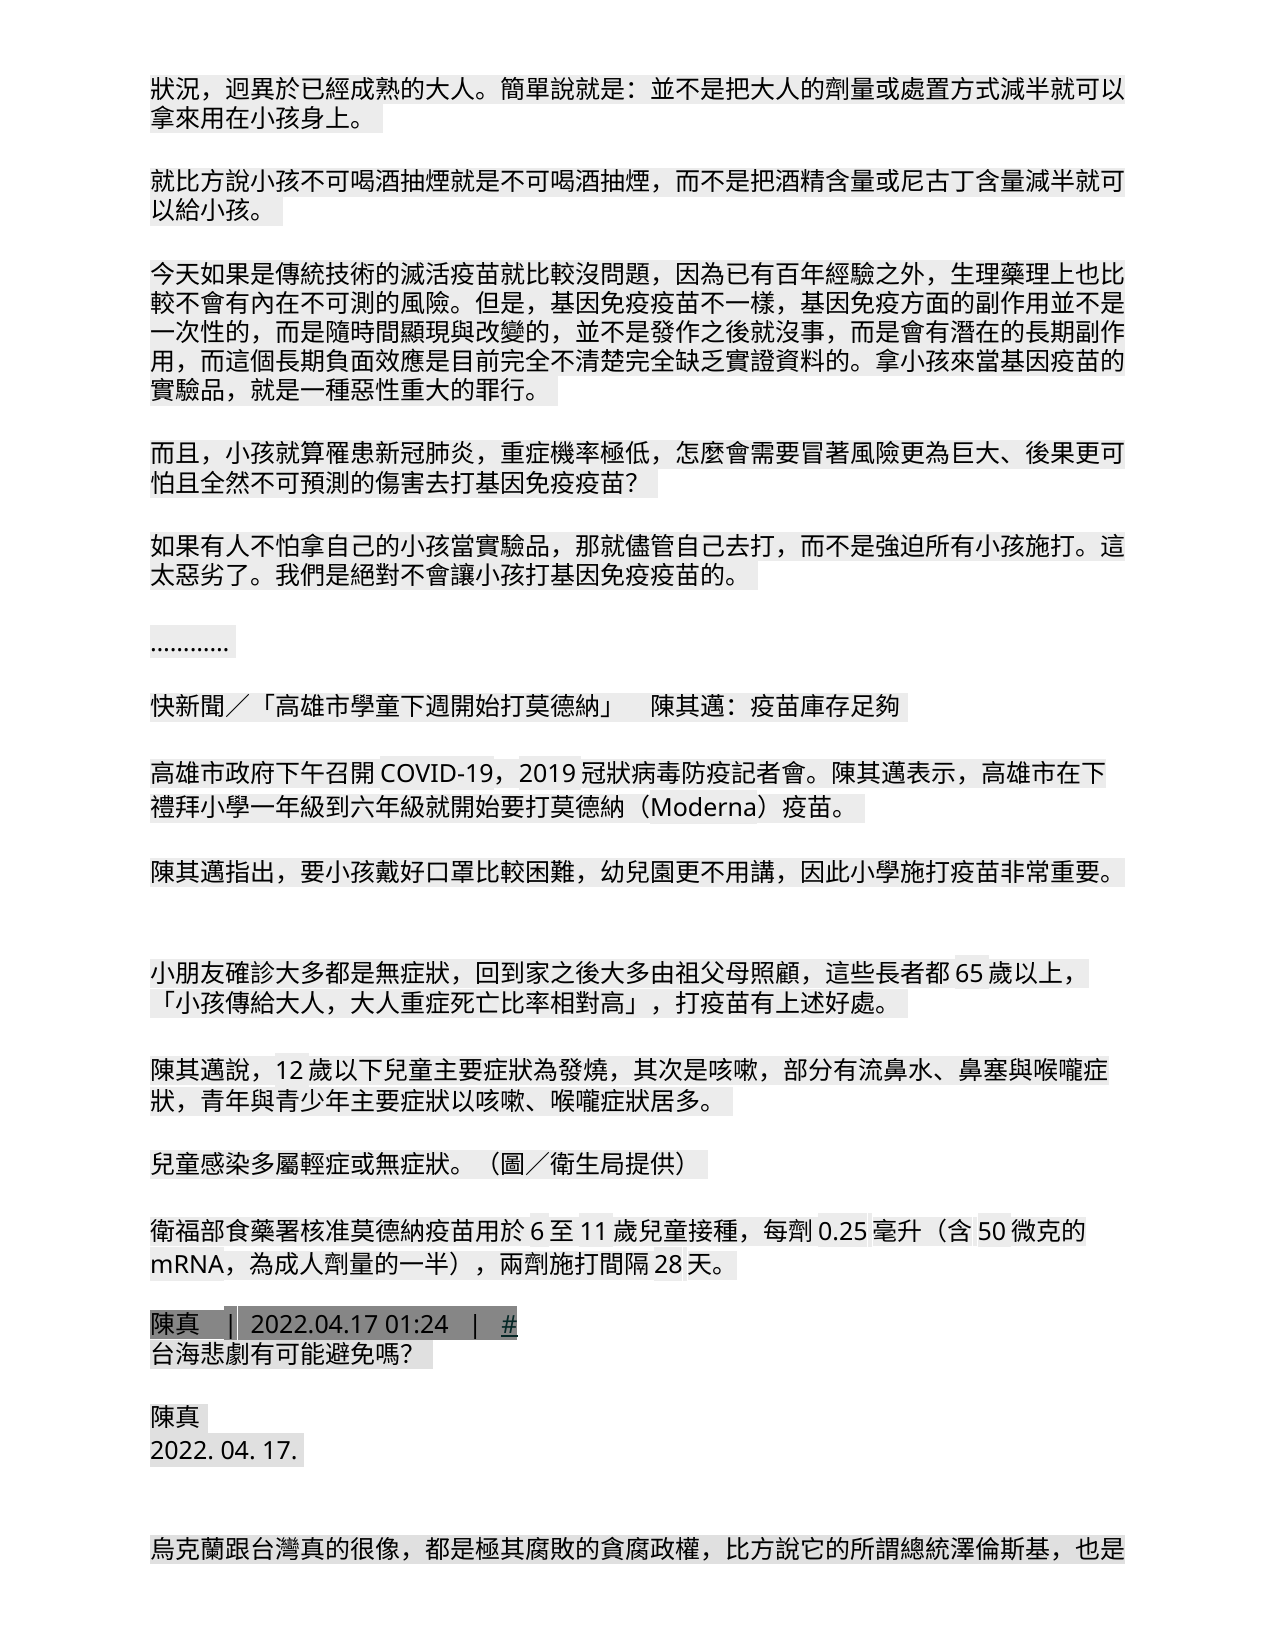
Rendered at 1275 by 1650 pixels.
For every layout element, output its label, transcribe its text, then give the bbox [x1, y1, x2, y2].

text 陳真 | 2022.04.17 01:24 | # [150, 1306, 1125, 1340]
text 台海悲劇有可能避免嗎？ 陳真 2022. 04. 17. 烏克蘭跟台灣真的很像，都是極其腐敗的貪腐政權，比方說它的所謂總統澤倫斯基，也是個人渣，藉著出賣同胞的身家性命與財產，為美國人當炮灰，替自己撈得數千億 (台幣)的骯髒錢。 這位所謂總統昨天說，開戰七周以來，烏軍死亡兩、三千人，俄軍則為三萬人。你信嗎？每天就是撒謊造謠，甚至自導自演栽贓抹黑俄軍。比方說自己用飛彈炸車站，然後說是俄軍炸的。可是，飛彈序號都被拍到了，證實是烏國的飛彈；甚至自己屠村，栽贓俄軍，然後透過下三濫的西方主流媒體，每天瘋狂造謠。 一方面把俄軍說成魔鬼，說他到處屠殺烏國平民，可是，一方面又說烏軍神勇無敵，烏軍才死兩千人，就已經殺死了俄軍兩萬人，一比八的大勝仗！可是，這不是矛盾嗎？俄軍如果死傷如此慘重，如此不堪一擊，又如何可能到處殺害數千名烏國百姓？難道烏軍到現在連一個死掉的也沒有，兩千多名死者全是平民？而且，烏軍不但一個也沒死，而且還能幹掉兩萬名俄軍？你相信這種鬼話嗎？ 西方媒體如此瘋狂散播假新聞的原因是：美國與其走狗們希望烏克蘭打越久越好，拼命供應武器，好把俄國給拖垮。因此，一方面故意淡化烏軍的傷亡，一方面每天誇大其神勇，同時瘋狂抹黑俄羅斯，說他如何進行什麼種族滅絕，完全就是造謠抹黑一派胡言。 各位要知道，所有你在這場戰爭中所看到的西方喪心病狂的邪惡手段，將來都會以數十倍以上的規模在台海兩岸上演。惟有當兩岸越多人意識到美國這個陽謀陷阱，或許悲劇才有可能避免。 美國與西方之邪惡，真的令人心寒，常讓我感到很不可思議，為什麼人類會邪惡到這種地步？幾百年來到處姦殺擄掠，發動戰亂，販賣戰爭，藉以擴張殖民勢力，掠奪暴利。我很懷疑，向來信奉 "拳頭就是真理" 的西方世界，如何可能在非武裝衝突的前提下放棄為惡，給世界留一條生路？ ===================== 澤倫斯基：2500到3000名烏軍陣亡，俄軍兩萬人陣亡 2022年4月16日 週六 烏克蘭總統澤倫斯基（Volodymyr Zelenskiy）15日向美國有線電視新聞網（CNN）表示，與俄羅斯交戰7周以來，烏軍約有2500到3000人陣亡、約1萬人受傷。路透社報導，澤倫斯基表示，有1萬9000到2萬名俄國軍人在戰爭中被殺害。莫斯科當局上個月表示，有1351名俄軍陣亡、3825人受傷。 [150, 1340, 1125, 1564]
text 我剛剛看到底下這新聞很訝異，報導說高雄市下週開始要給小學生打疫苗。 這類基因疫苗技術上並不成熟，完全沒有關於副作用的長期數據，純粹就是拿人體做實驗。 大人被迫打這類疫苗也就算了，小孩絕對不應該打。就如法國的諾貝爾醫學獎得主Luc Montagnier Sarabeth 所說，“給小孩打這類基因疫苗是一種重大罪行”。 我們平常連號稱安全但實際上沒有人能確知它是否真的安全的基因改造玉米或黃豆，大多都不敢吃，卻反而敢拿自己的身體當基因疫苗的實驗品。 大人生理條件較為成熟，而且大人餘命短，就算出了什麼問題也就算了。但是小孩不一樣，小兒科有句名言就是：“小孩並不是大人的縮小版” ，而是不一樣的一種尚在發展的生理狀況，迥異於已經成熟的大人。簡單說就是：並不是把大人的劑量或處置方式減半就可以拿來用在小孩身上。 就比方說小孩不可喝酒抽煙就是不可喝酒抽煙，而不是把酒精含量或尼古丁含量減半就可以給小孩。 今天如果是傳統技術的滅活疫苗就比較沒問題，因為已有百年經驗之外，生理藥理上也比較不會有內在不可測的風險。但是，基因免疫疫苗不一樣，基因免疫方面的副作用並不是一次性的，而是隨時間顯現與改變的，並不是發作之後就沒事，而是會有潛在的長期副作用，而這個長期負面效應是目前完全不清楚完全缺乏實證資料的。拿小孩來當基因疫苗的實驗品，就是一種惡性重大的罪行。 而且，小孩就算罹患新冠肺炎，重症機率極低，怎麼會需要冒著風險更為巨大、後果更可怕且全然不可預測的傷害去打基因免疫疫苗？ 如果有人不怕拿自己的小孩當實驗品，那就儘管自己去打，而不是強迫所有小孩施打。這太惡劣了。我們是絕對不會讓小孩打基因免疫疫苗的。 ………… 快新聞／「高雄市學童下週開始打莫德納」 陳其邁：疫苗庫存足夠 高雄市政府下午召開COVID-19，2019冠狀病毒防疫記者會。陳其邁表示，高雄市在下禮拜小學一年級到六年級就開始要打莫德納（Moderna）疫苗。 陳其邁指出，要小孩戴好口罩比較困難，幼兒園更不用講，因此小學施打疫苗非常重要。 小朋友確診大多都是無症狀，回到家之後大多由祖父母照顧，這些長者都65歲以上，「小孩傳給大人，大人重症死亡比率相對高」，打疫苗有上述好處。 陳其邁說，12歲以下兒童主要症狀為發燒，其次是咳嗽，部分有流鼻水、鼻塞與喉嚨症狀，青年與青少年主要症狀以咳嗽、喉嚨症狀居多。 兒童感染多屬輕症或無症狀。（圖／衛生局提供） 衛福部食藥署核准莫德納疫苗用於6至11歲兒童接種，每劑0.25毫升（含50微克的mRNA，為成人劑量的一半），兩劑施打間隔28天。 [150, 75, 1125, 1281]
